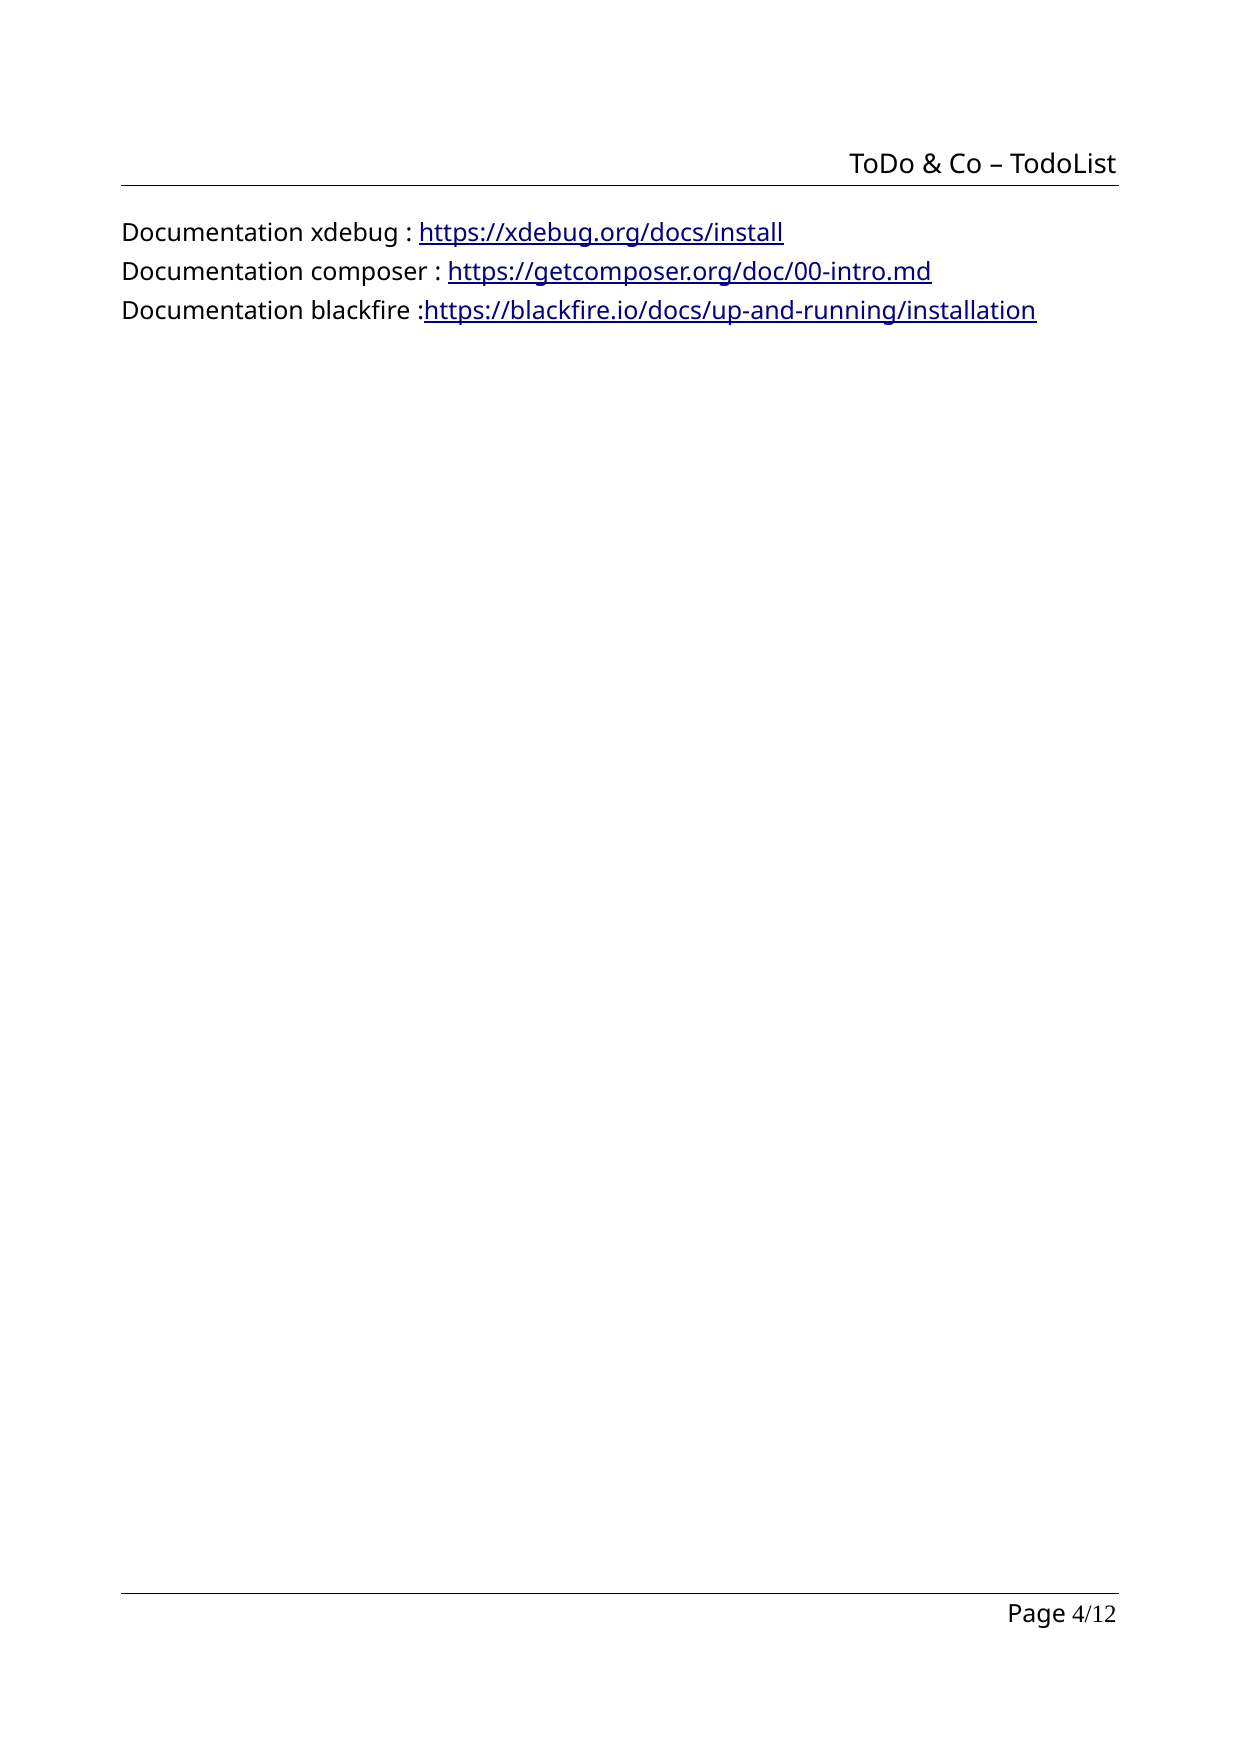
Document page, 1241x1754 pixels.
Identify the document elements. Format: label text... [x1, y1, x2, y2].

text Documentation xdebug : https://xdebug.org/docs/install [121, 214, 1119, 248]
text Documentation composer : https://getcomposer.org/doc/00-intro.md [121, 253, 1119, 287]
text Documentation blackfire :https://blackfire.io/docs/up-and-running/installation [121, 292, 1119, 327]
